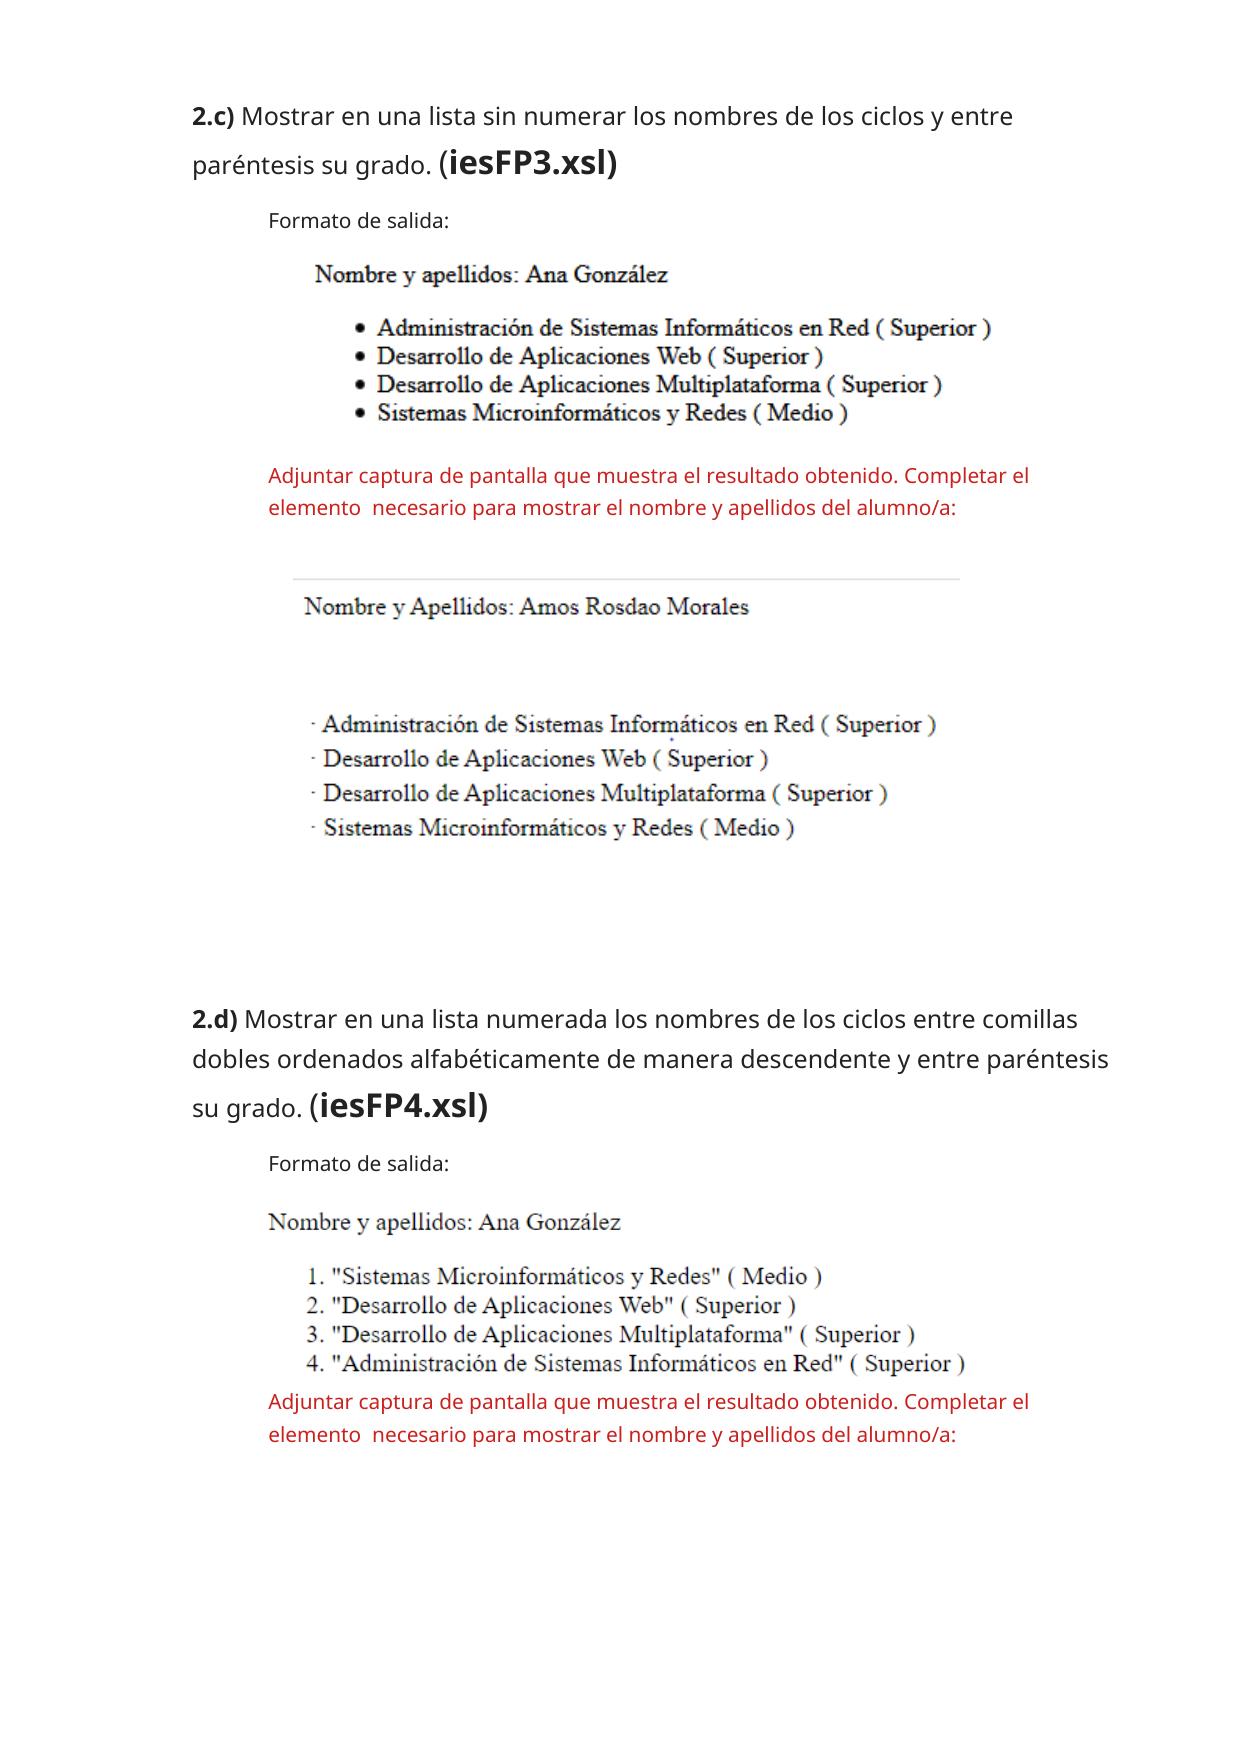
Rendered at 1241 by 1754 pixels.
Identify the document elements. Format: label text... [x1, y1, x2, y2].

list 2.d) Mostrar en una lista numerada los nombres de los ciclos entre comillas dobles ordenados alfabéticamente de manera descendente y entre paréntesis su grado. (iesFP4.xsl) [118, 1002, 1122, 1127]
picture [260, 1202, 980, 1384]
list 2.c) Mostrar en una lista sin numerar los nombres de los ciclos y entre paréntesis su grado. (iesFP3.xsl) [118, 98, 1122, 184]
text Adjuntar captura de pantalla que muestra el resultado obtenido. Completar el elemento necesario para mostrar el nombre y apellidos del alumno/a: [268, 1334, 1122, 1448]
picture [292, 574, 960, 886]
text Adjuntar captura de pantalla que muestra el resultado obtenido. Completar el elemento necesario para mostrar el nombre y apellidos del alumno/a: [268, 401, 1122, 522]
text Formato de salida: [118, 193, 1122, 238]
picture [315, 248, 1013, 457]
text Formato de salida: [118, 1136, 1122, 1181]
